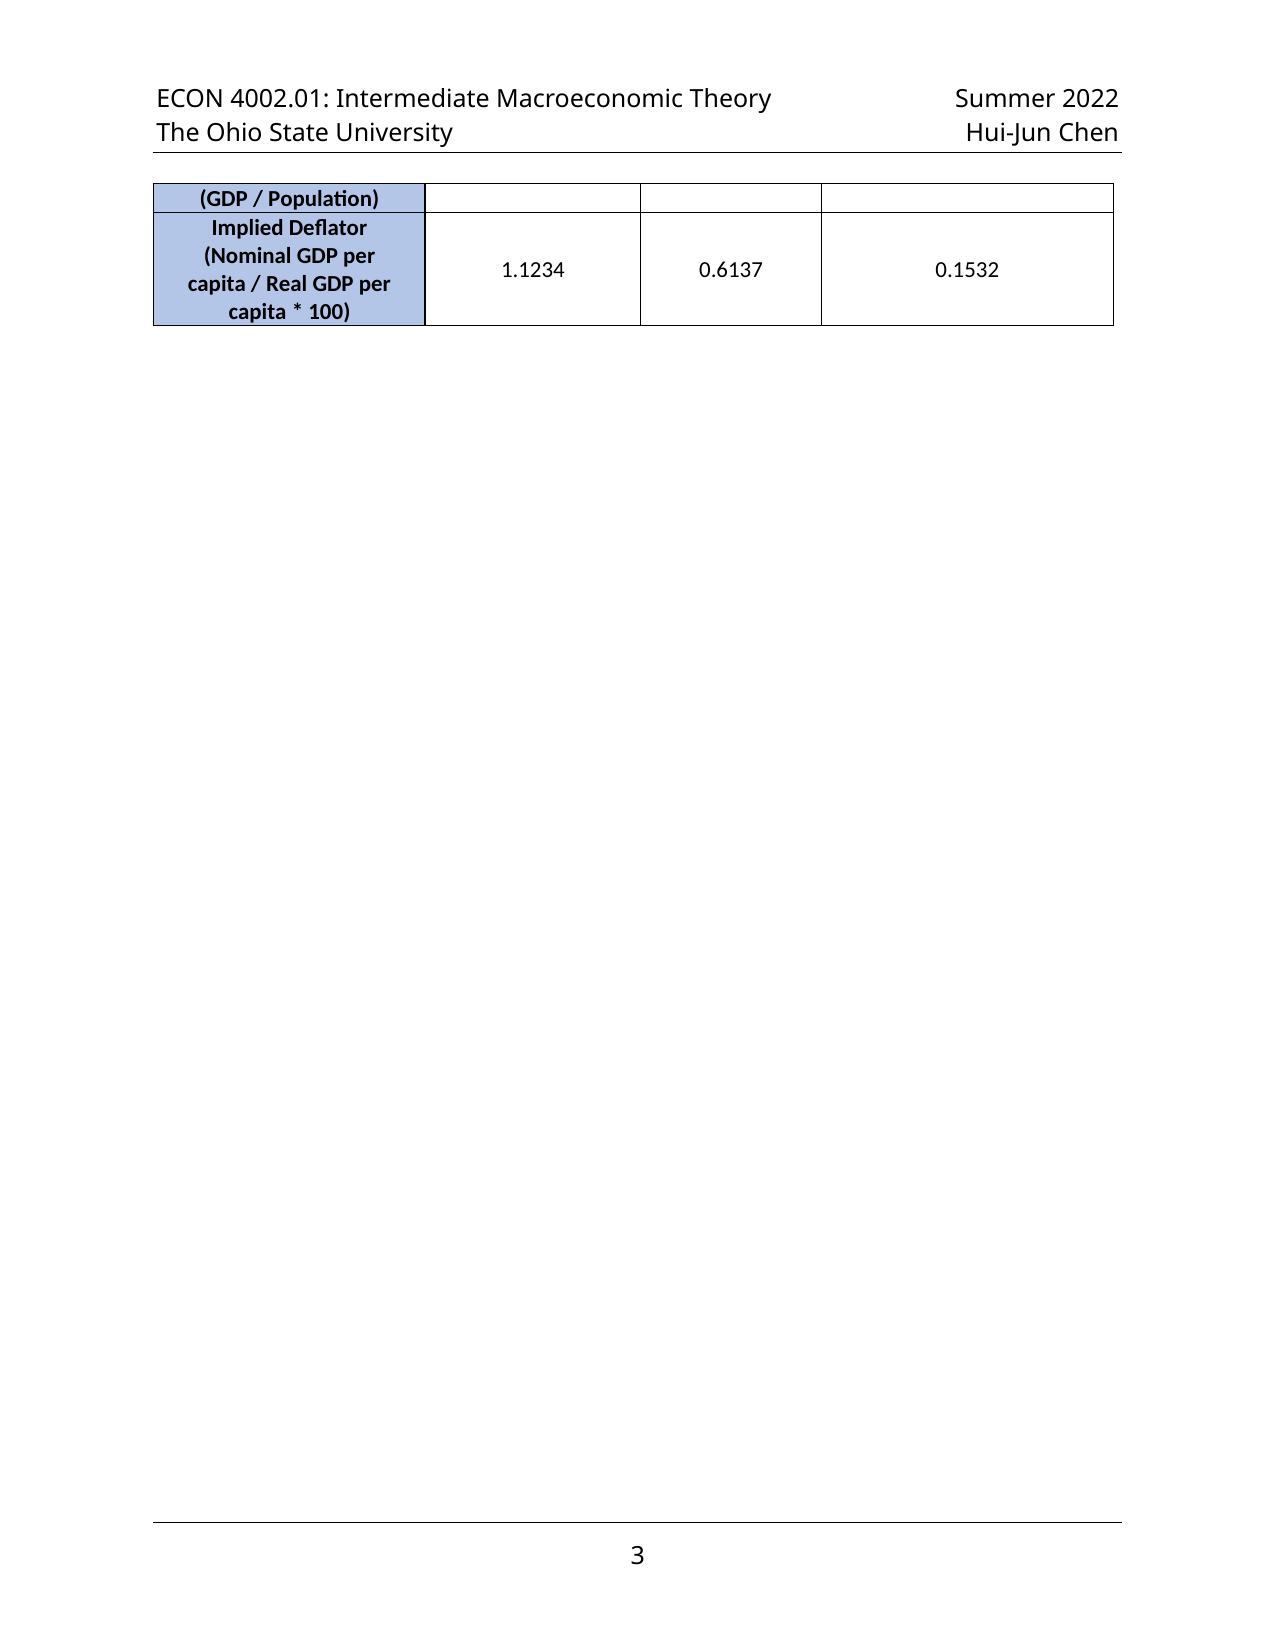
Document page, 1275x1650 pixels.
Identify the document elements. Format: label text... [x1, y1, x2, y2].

table_cell 1.1234 [426, 213, 640, 325]
table_cell (GDP / Population) [154, 184, 424, 212]
table_cell Implied Deflator (Nominal GDP per capita / Real GDP per capita * 100) [154, 213, 424, 325]
table_cell 0.6137 [641, 213, 821, 325]
table_cell 0.1532 [822, 213, 1113, 325]
table_cell [641, 184, 821, 212]
table_cell [822, 184, 1113, 212]
table_cell [426, 184, 640, 212]
